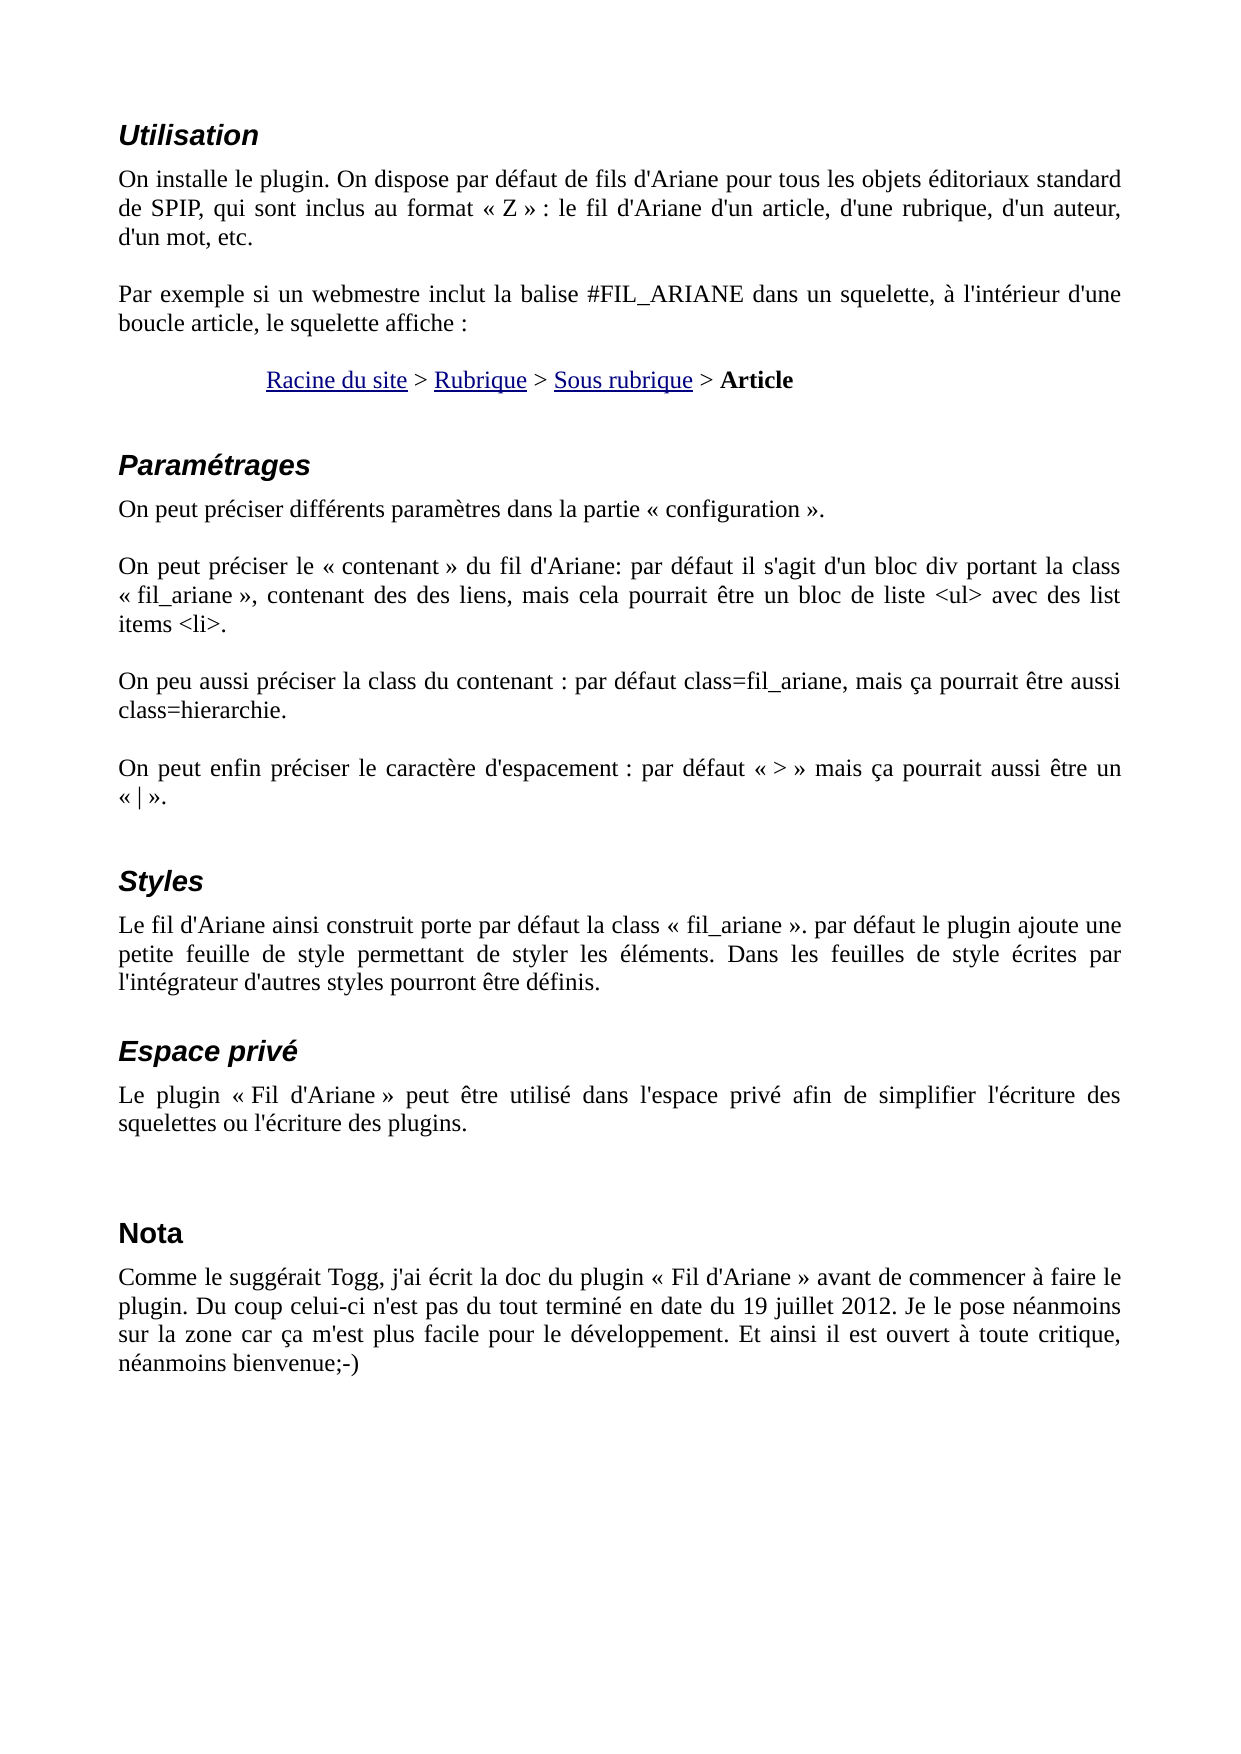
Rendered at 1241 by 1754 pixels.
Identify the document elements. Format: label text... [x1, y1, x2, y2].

text On peut enfin préciser le caractère d'espacement : par défaut « > » mais ça pourrait aussi être un « | ». [118, 753, 1122, 810]
text Par exemple si un webmestre inclut la balise #FIL_ARIANE dans un squelette, à l'intérieur d'une boucle article, le squelette affiche : [118, 279, 1122, 337]
text On installe le plugin. On dispose par défaut de fils d'Ariane pour tous les objets éditoriaux standard de SPIP, qui sont inclus au format « Z » : le fil d'Ariane d'un article, d'une rubrique, d'un auteur, d'un mot, etc. [118, 164, 1122, 250]
subtitle Utilisation [118, 118, 1122, 152]
subtitle Styles [118, 864, 1122, 897]
text On peu aussi préciser la class du contenant : par défaut class=fil_ariane, mais ça pourrait être aussi class=hierarchie. [118, 666, 1122, 724]
text Le fil d'Ariane ainsi construit porte par défaut la class « fil_ariane ». par défaut le plugin ajoute une petite feuille de style permettant de styler les éléments. Dans les feuilles de style écrites par l'intégrateur d'autres styles pourront être définis. [118, 910, 1122, 996]
text Racine du site > Rubrique > Sous rubrique > Article [266, 365, 1122, 394]
text On peut préciser différents paramètres dans la partie « configuration ». [118, 494, 1122, 523]
subtitle Espace privé [118, 1034, 1122, 1067]
subtitle Paramétrages [118, 448, 1122, 481]
text Comme le suggérait Togg, j'ai écrit la doc du plugin « Fil d'Ariane » avant de commencer à faire le plugin. Du coup celui-ci n'est pas du tout terminé en date du 19 juillet 2012. Je le pose néanmoins sur la zone car ça m'est plus facile pour le développement. Et ainsi il est ouvert à toute critique, néanmoins bienvenue;-) [118, 1262, 1122, 1377]
text On peut préciser le « contenant » du fil d'Ariane: par défaut il s'agit d'un bloc div portant la class « fil_ariane », contenant des des liens, mais cela pourrait être un bloc de liste <ul> avec des list items <li>. [118, 551, 1122, 638]
text Le plugin « Fil d'Ariane » peut être utilisé dans l'espace privé afin de simplifier l'écriture des squelettes ou l'écriture des plugins. [118, 1080, 1122, 1137]
subtitle Nota [118, 1216, 1122, 1249]
